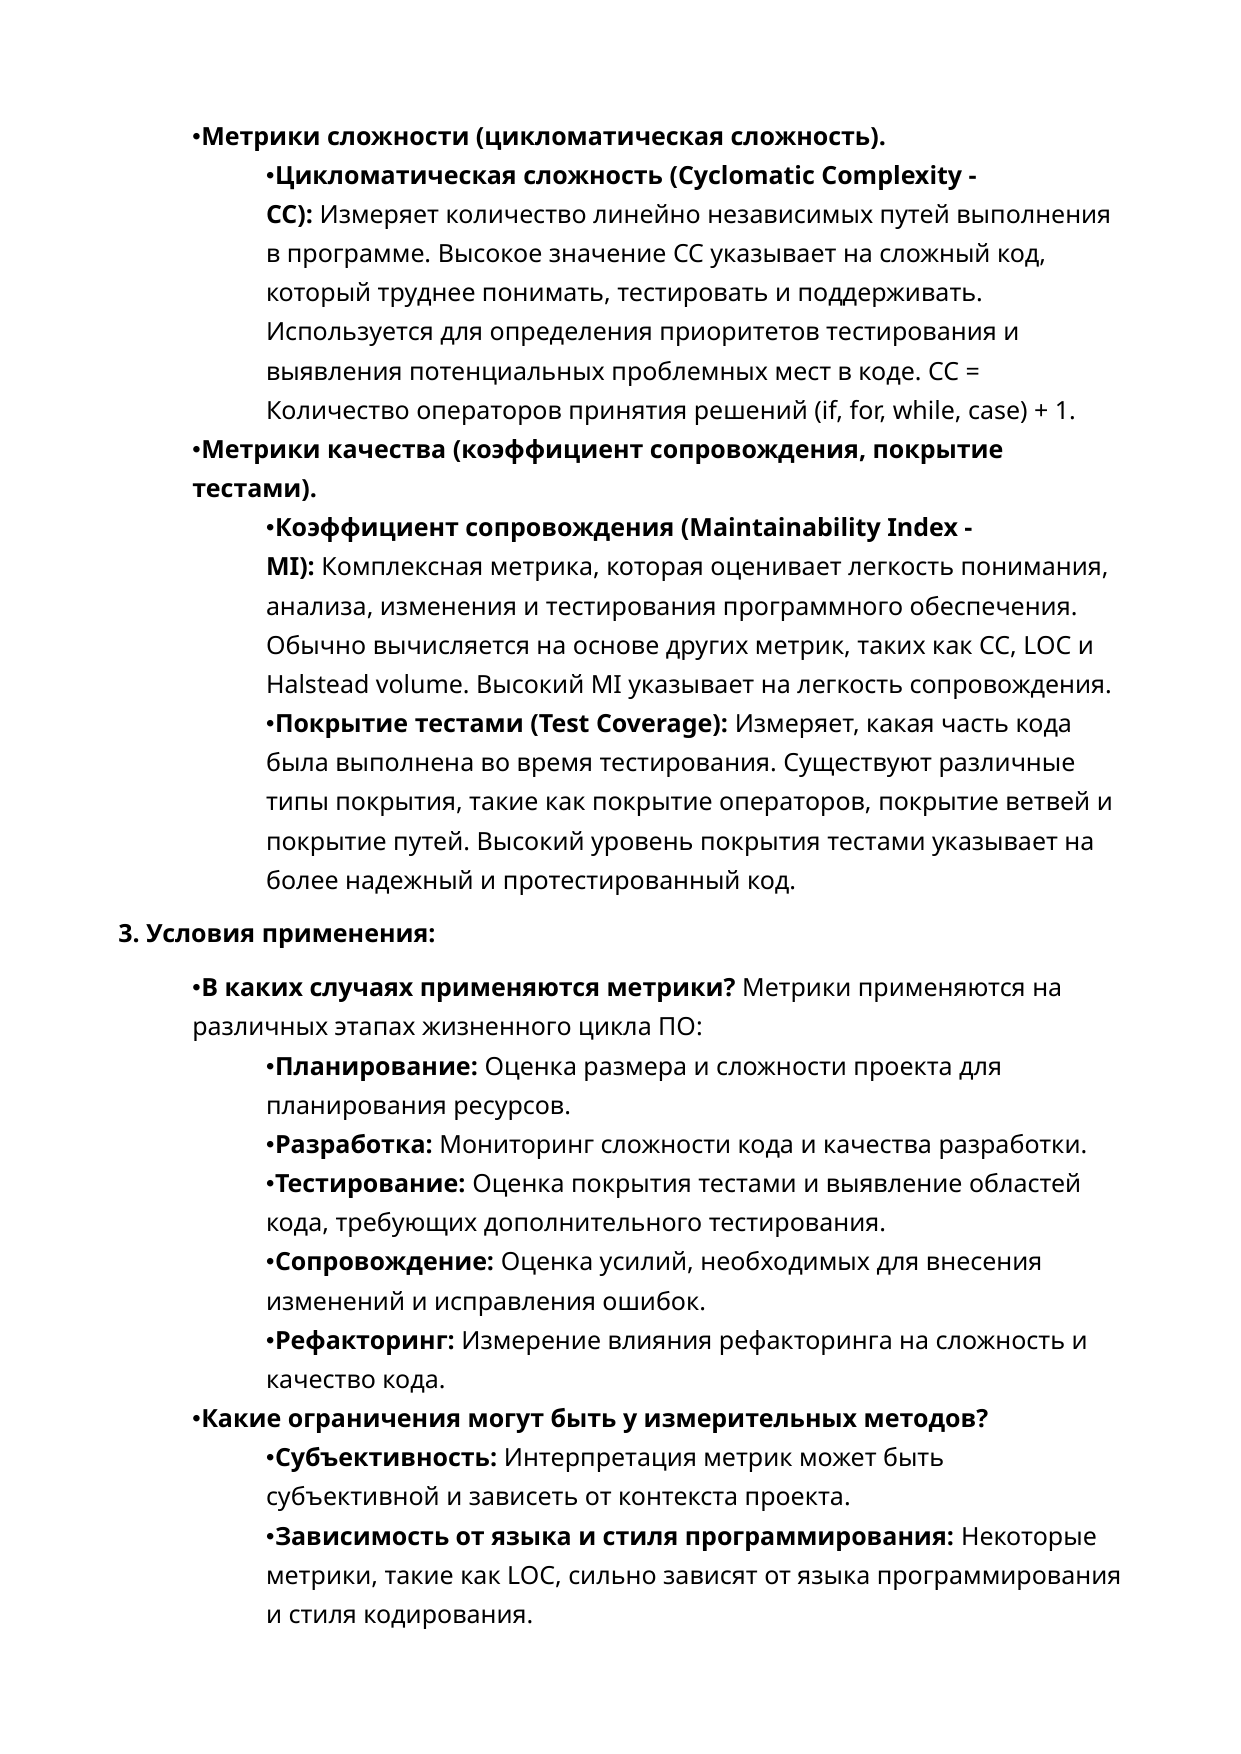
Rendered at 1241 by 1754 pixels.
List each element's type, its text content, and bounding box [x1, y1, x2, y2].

list Метрики сложности (цикломатическая сложность). [118, 118, 1122, 152]
list В каких случаях применяются метрики? Метрики применяются на различных этапах жизненного цикла ПО: [118, 970, 1122, 1043]
list Планирование: Оценка размера и сложности проекта для планирования ресурсов. [118, 1048, 1122, 1121]
list Зависимость от языка и стиля программирования: Некоторые метрики, такие как LOC, сильно зависят от языка программирования и стиля кодирования. [118, 1518, 1122, 1631]
list Покрытие тестами (Test Coverage): Измеряет, какая часть кода была выполнена во время тестирования. Существуют различные типы покрытия, такие как покрытие операторов, покрытие ветвей и покрытие путей. Высокий уровень покрытия тестами указывает на более надежный и протестированный код. [118, 706, 1122, 896]
list Субъективность: Интерпретация метрик может быть субъективной и зависеть от контекста проекта. [118, 1440, 1122, 1513]
list Сопровождение: Оценка усилий, необходимых для внесения изменений и исправления ошибок. [118, 1244, 1122, 1317]
list Рефакторинг: Измерение влияния рефакторинга на сложность и качество кода. [118, 1322, 1122, 1396]
list Разработка: Мониторинг сложности кода и качества разработки. [118, 1126, 1122, 1161]
list Тестирование: Оценка покрытия тестами и выявление областей кода, требующих дополнительного тестирования. [118, 1166, 1122, 1239]
list Какие ограничения могут быть у измерительных методов? [118, 1401, 1122, 1435]
list Коэффициент сопровождения (Maintainability Index - MI): Комплексная метрика, которая оценивает легкость понимания, анализа, изменения и тестирования программного обеспечения. Обычно вычисляется на основе других метрик, таких как CC, LOC и Halstead volume. Высокий MI указывает на легкость сопровождения. [118, 510, 1122, 701]
list Метрики качества (коэффициент сопровождения, покрытие тестами). [118, 431, 1122, 505]
list Цикломатическая сложность (Cyclomatic Complexity - CC): Измеряет количество линейно независимых путей выполнения в программе. Высокое значение CC указывает на сложный код, который труднее понимать, тестировать и поддерживать. Используется для определения приоритетов тестирования и выявления потенциальных проблемных мест в коде. CC = Количество операторов принятия решений (if, for, while, case) + 1. [118, 157, 1122, 426]
text 3. Условия применения: [118, 916, 1122, 950]
